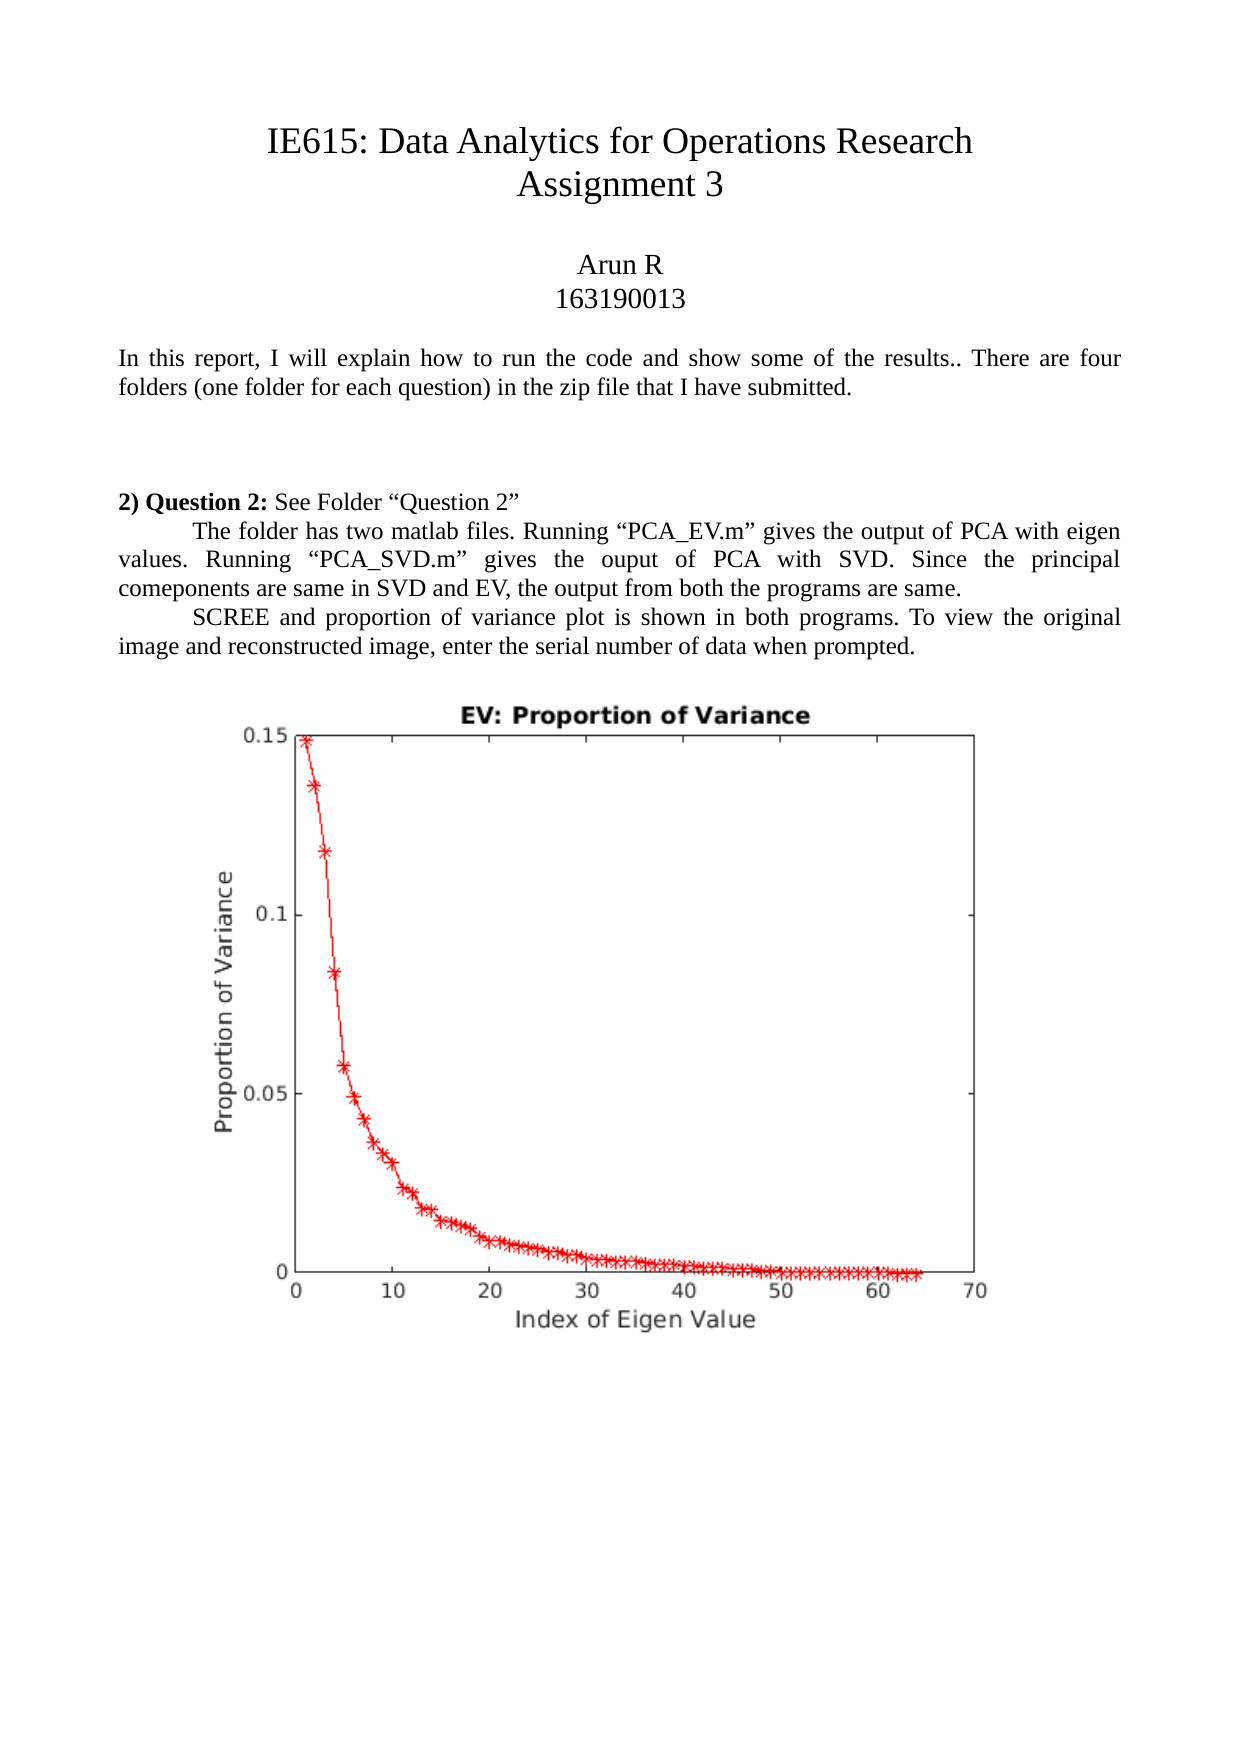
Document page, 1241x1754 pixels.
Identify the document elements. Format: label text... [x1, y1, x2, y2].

text In this report, I will explain how to run the code and show some of the results.. There are four folders (one folder for each question) in the zip file that I have submitted. [118, 343, 1122, 401]
text IE615: Data Analytics for Operations Research [118, 118, 1122, 161]
text The folder has two matlab files. Running “PCA_EV.m” gives the output of PCA with eigen values. Running “PCA_SVD.m” gives the ouput of PCA with SVD. Since the principal comeponents are same in SVD and EV, the output from both the programs are same. [118, 516, 1122, 602]
picture [182, 688, 1058, 1345]
text 163190013 [118, 281, 1122, 314]
text Arun R [118, 247, 1122, 281]
text 2) Question 2: See Folder “Question 2” [118, 487, 1122, 516]
text SCREE and proportion of variance plot is shown in both programs. To view the original image and reconstructed image, enter the serial number of data when prompted. [118, 602, 1122, 659]
text Assignment 3 [118, 161, 1122, 204]
